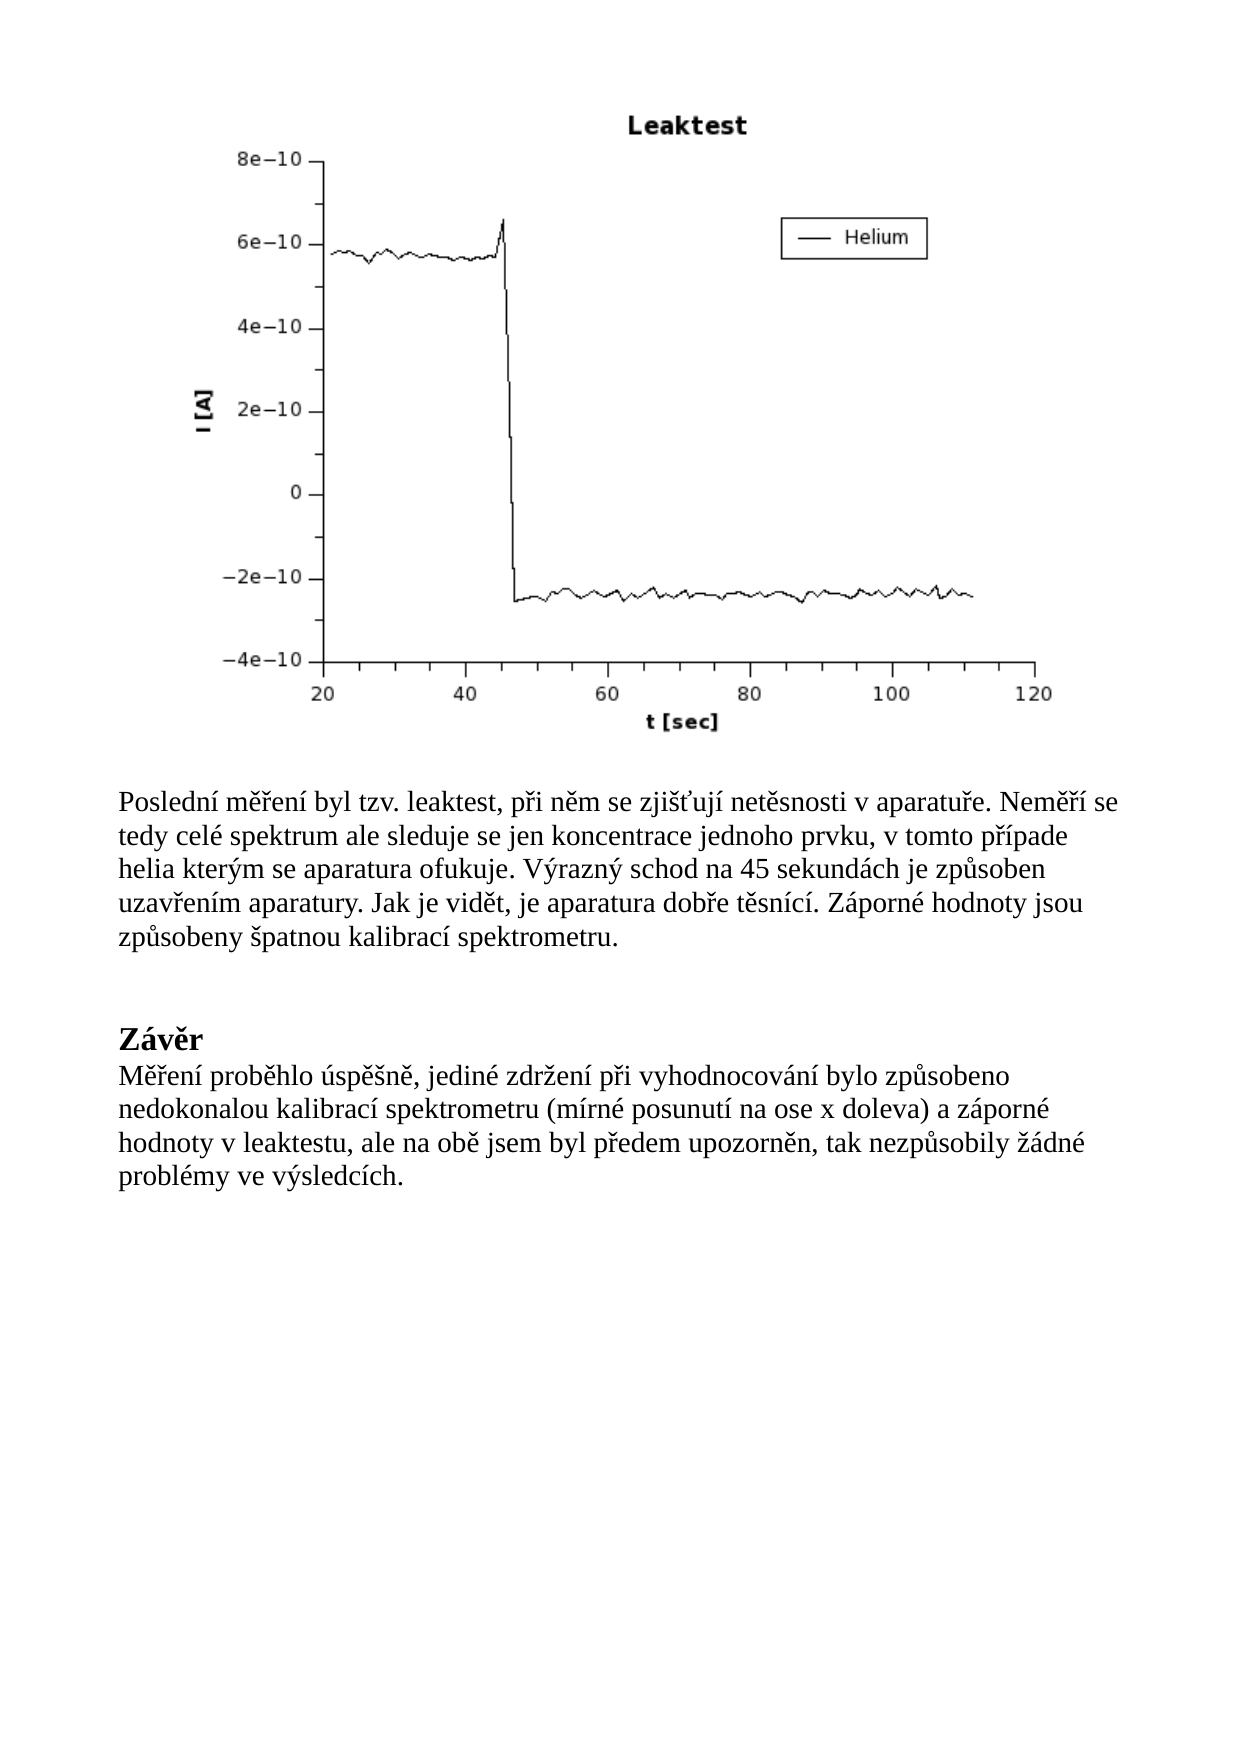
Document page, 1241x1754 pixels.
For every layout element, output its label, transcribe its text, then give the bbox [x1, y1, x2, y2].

text Měření proběhlo úspěšně, jediné zdržení při vyhodnocování bylo způsobeno nedokonalou kalibrací spektrometru (mírné posunutí na ose x doleva) a záporné hodnoty v leaktestu, ale na obě jsem byl předem upozorněn, tak nezpůsobily žádné problémy ve výsledcích. [118, 1058, 1122, 1192]
picture [162, 105, 1061, 751]
text Závěr [118, 1019, 1122, 1058]
text Poslední měření byl tzv. leaktest, při něm se zjišťují netěsnosti v aparatuře. Neměří se tedy celé spektrum ale sleduje se jen koncentrace jednoho prvku, v tomto případe helia kterým se aparatura ofukuje. Výrazný schod na 45 sekundách je způsoben uzavřením aparatury. Jak je vidět, je aparatura dobře těsnící. Záporné hodnoty jsou způsobeny špatnou kalibrací spektrometru. [118, 784, 1122, 952]
